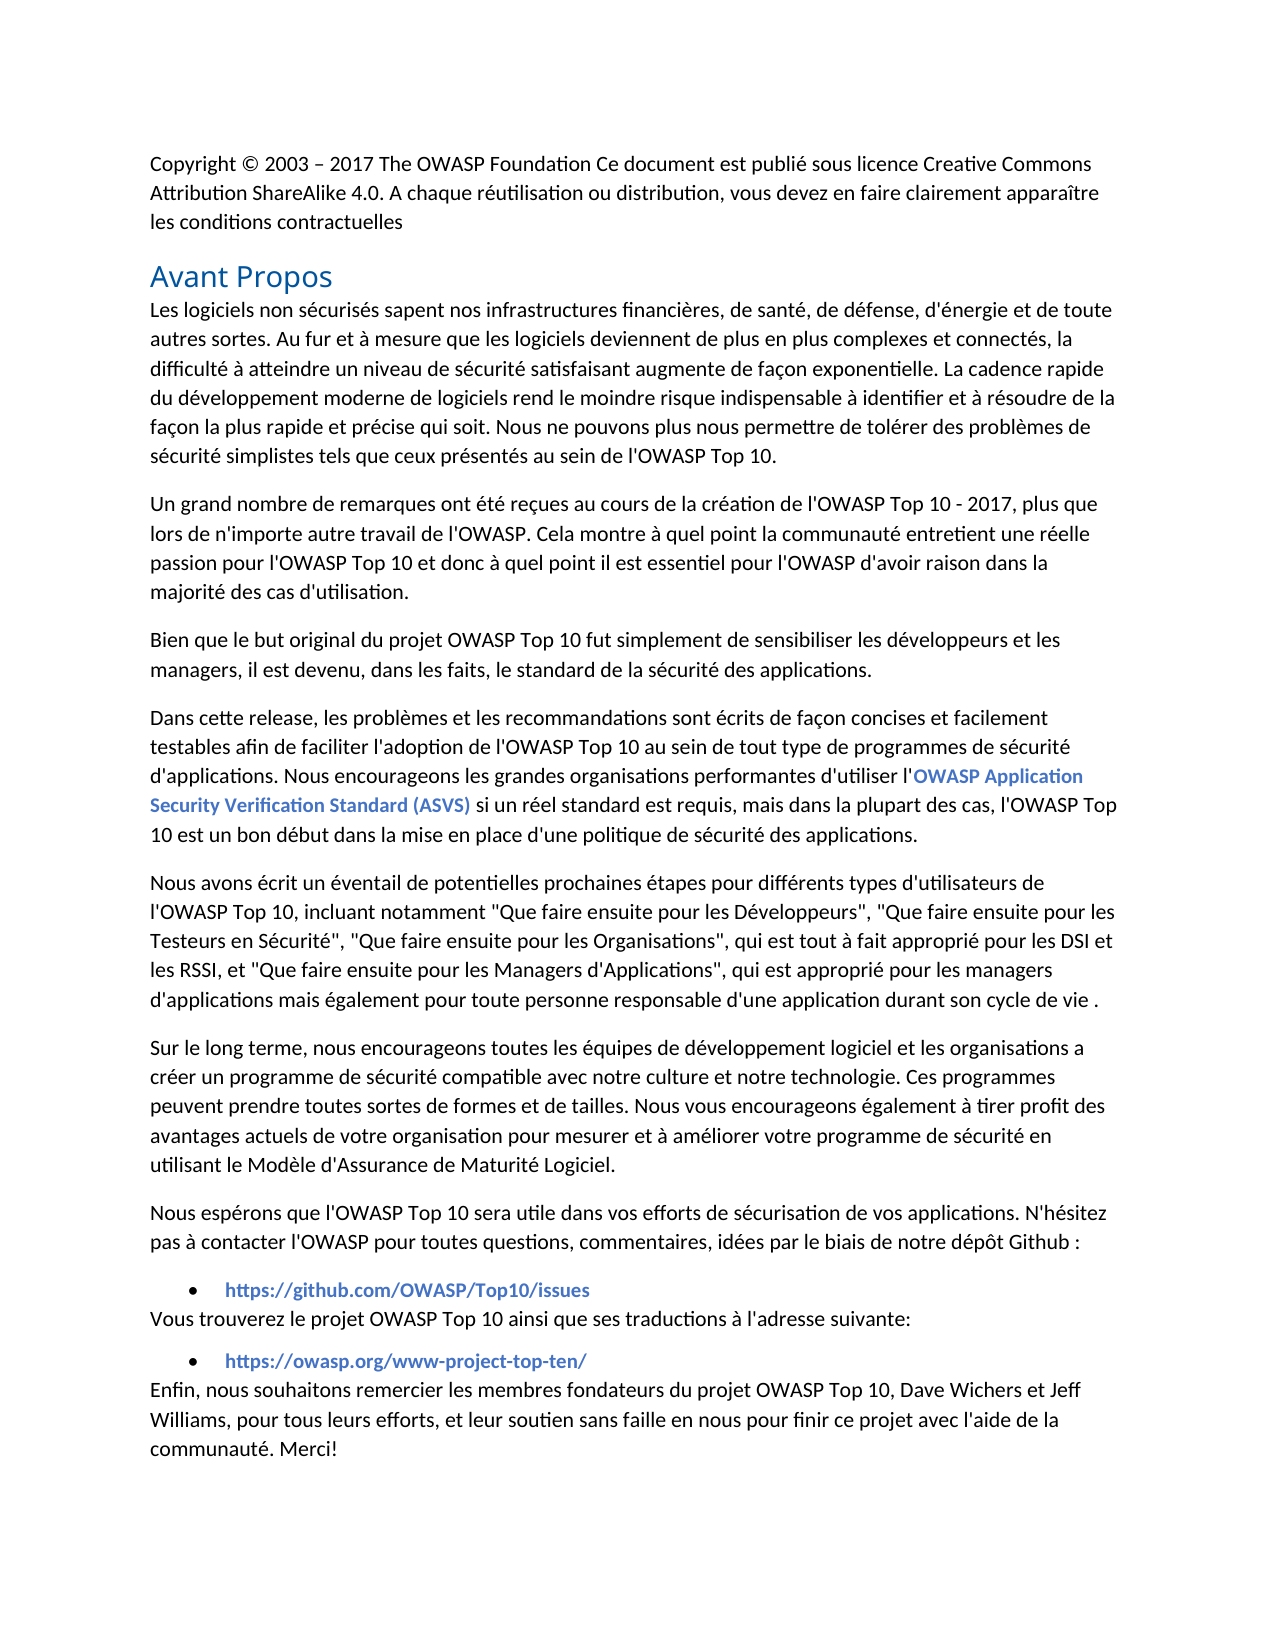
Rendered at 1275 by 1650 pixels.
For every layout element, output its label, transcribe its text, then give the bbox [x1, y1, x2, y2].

list https://github.com/OWASP/Top10/issues [187, 1276, 1125, 1303]
text Bien que le but original du projet OWASP Top 10 fut simplement de sensibiliser les développeurs et les managers, il est devenu, dans les faits, le standard de la sécurité des applications. [150, 626, 1125, 682]
text Nous espérons que l'OWASP Top 10 sera utile dans vos efforts de sécurisation de vos applications. N'hésitez pas à contacter l'OWASP pour toutes questions, commentaires, idées par le biais de notre dépôt Github : [150, 1199, 1125, 1255]
text Dans cette release, les problèmes et les recommandations sont écrits de façon concises et facilement testables afin de faciliter l'adoption de l'OWASP Top 10 au sein de tout type de programmes de sécurité d'applications. Nous encourageons les grandes organisations performantes d'utiliser l'OWASP Application Security Verification Standard (ASVS) si un réel standard est requis, mais dans la plupart des cas, l'OWASP Top 10 est un bon début dans la mise en place d'une politique de sécurité des applications. [150, 704, 1125, 847]
list https://owasp.org/www-project-top-ten/ [187, 1347, 1125, 1374]
text Enfin, nous souhaitons remercier les membres fondateurs du projet OWASP Top 10, Dave Wichers et Jeff Williams, pour tous leurs efforts, et leur soutien sans faille en nous pour finir ce projet avec l'aide de la communauté. Merci! [150, 1377, 1125, 1462]
text Les logiciels non sécurisés sapent nos infrastructures financières, de santé, de défense, d'énergie et de toute autres sortes. Au fur et à mesure que les logiciels deviennent de plus en plus complexes et connectés, la difficulté à atteindre un niveau de sécurité satisfaisant augmente de façon exponentielle. La cadence rapide du développement moderne de logiciels rend le moindre risque indispensable à identifier et à résoudre de la façon la plus rapide et précise qui soit. Nous ne pouvons plus nous permettre de tolérer des problèmes de sécurité simplistes tels que ceux présentés au sein de l'OWASP Top 10. [150, 296, 1125, 469]
subtitle Avant Propos [150, 257, 1125, 296]
text Sur le long terme, nous encourageons toutes les équipes de développement logiciel et les organisations a créer un programme de sécurité compatible avec notre culture et notre technologie. Ces programmes peuvent prendre toutes sortes de formes et de tailles. Nous vous encourageons également à tirer profit des avantages actuels de votre organisation pour mesurer et à améliorer votre programme de sécurité en utilisant le Modèle d'Assurance de Maturité Logiciel. [150, 1034, 1125, 1178]
text Nous avons écrit un éventail de potentielles prochaines étapes pour différents types d'utilisateurs de l'OWASP Top 10, incluant notamment "Que faire ensuite pour les Développeurs", "Que faire ensuite pour les Testeurs en Sécurité", "Que faire ensuite pour les Organisations", qui est tout à fait approprié pour les DSI et les RSSI, et "Que faire ensuite pour les Managers d'Applications", qui est approprié pour les managers d'applications mais également pour toute personne responsable d'une application durant son cycle de vie . [150, 869, 1125, 1013]
text Un grand nombre de remarques ont été reçues au cours de la création de l'OWASP Top 10 - 2017, plus que lors de n'importe autre travail de l'OWASP. Cela montre à quel point la communauté entretient une réelle passion pour l'OWASP Top 10 et donc à quel point il est essentiel pour l'OWASP d'avoir raison dans la majorité des cas d'utilisation. [150, 491, 1125, 605]
text Copyright © 2003 – 2017 The OWASP Foundation Ce document est publié sous licence Creative Commons Attribution ShareAlike 4.0. A chaque réutilisation ou distribution, vous devez en faire clairement apparaître les conditions contractuelles [150, 150, 1125, 235]
text Vous trouverez le projet OWASP Top 10 ainsi que ses traductions à l'adresse suivante: [150, 1306, 1125, 1332]
